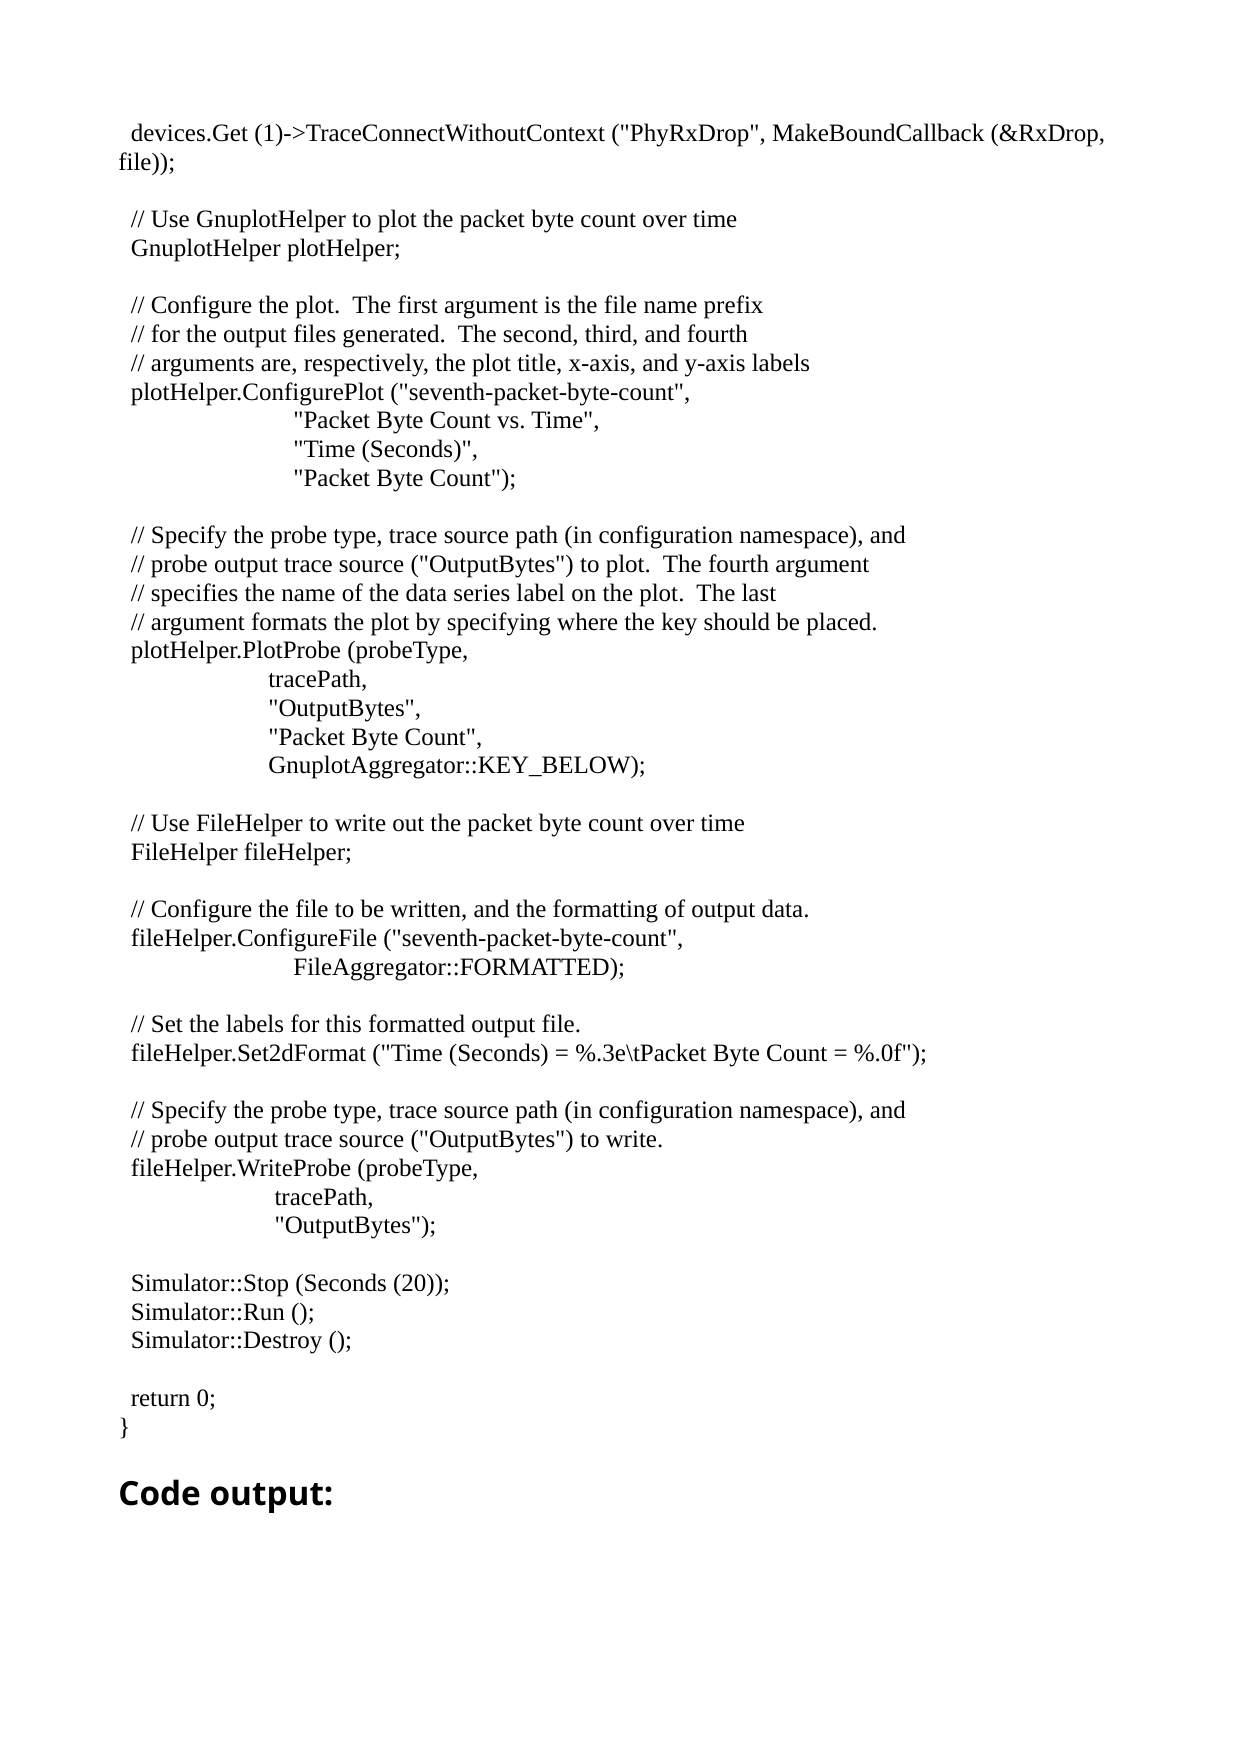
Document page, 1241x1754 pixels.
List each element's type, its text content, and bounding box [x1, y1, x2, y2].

text // Configure the file to be written, and the formatting of output data. [118, 894, 1122, 923]
text "OutputBytes", [118, 693, 1122, 722]
text // argument formats the plot by specifying where the key should be placed. [118, 607, 1122, 636]
text Simulator::Run (); [118, 1297, 1122, 1326]
text "Time (Seconds)", [118, 434, 1122, 463]
text // Set the labels for this formatted output file. [118, 1009, 1122, 1038]
text fileHelper.ConfigureFile ("seventh-packet-byte-count", [118, 923, 1122, 952]
text plotHelper.PlotProbe (probeType, [118, 636, 1122, 664]
text plotHelper.ConfigurePlot ("seventh-packet-byte-count", [118, 377, 1122, 406]
text FileAggregator::FORMATTED); [118, 952, 1122, 981]
text // Use FileHelper to write out the packet byte count over time [118, 808, 1122, 837]
text GnuplotHelper plotHelper; [118, 233, 1122, 262]
text // specifies the name of the data series label on the plot. The last [118, 578, 1122, 607]
text Code output: [118, 1469, 1122, 1515]
text // for the output files generated. The second, third, and fourth [118, 319, 1122, 348]
text } [118, 1412, 1122, 1441]
text // arguments are, respectively, the plot title, x-axis, and y-axis labels [118, 348, 1122, 377]
text // Use GnuplotHelper to plot the packet byte count over time [118, 204, 1122, 233]
text fileHelper.WriteProbe (probeType, [118, 1153, 1122, 1182]
text "Packet Byte Count vs. Time", [118, 406, 1122, 434]
text return 0; [118, 1383, 1122, 1412]
text // probe output trace source ("OutputBytes") to plot. The fourth argument [118, 549, 1122, 578]
text GnuplotAggregator::KEY_BELOW); [118, 751, 1122, 779]
text "Packet Byte Count"); [118, 463, 1122, 492]
text fileHelper.Set2dFormat ("Time (Seconds) = %.3e\tPacket Byte Count = %.0f"); [118, 1038, 1122, 1067]
text // Specify the probe type, trace source path (in configuration namespace), and [118, 521, 1122, 549]
text Simulator::Stop (Seconds (20)); [118, 1268, 1122, 1297]
text Simulator::Destroy (); [118, 1326, 1122, 1354]
text devices.Get (1)->TraceConnectWithoutContext ("PhyRxDrop", MakeBoundCallback (&RxDrop, file)); [118, 118, 1122, 176]
text "OutputBytes"); [118, 1211, 1122, 1239]
text tracePath, [118, 664, 1122, 693]
text // probe output trace source ("OutputBytes") to write. [118, 1124, 1122, 1153]
text tracePath, [118, 1182, 1122, 1211]
text // Configure the plot. The first argument is the file name prefix [118, 291, 1122, 319]
text "Packet Byte Count", [118, 722, 1122, 751]
text FileHelper fileHelper; [118, 837, 1122, 866]
text // Specify the probe type, trace source path (in configuration namespace), and [118, 1096, 1122, 1124]
